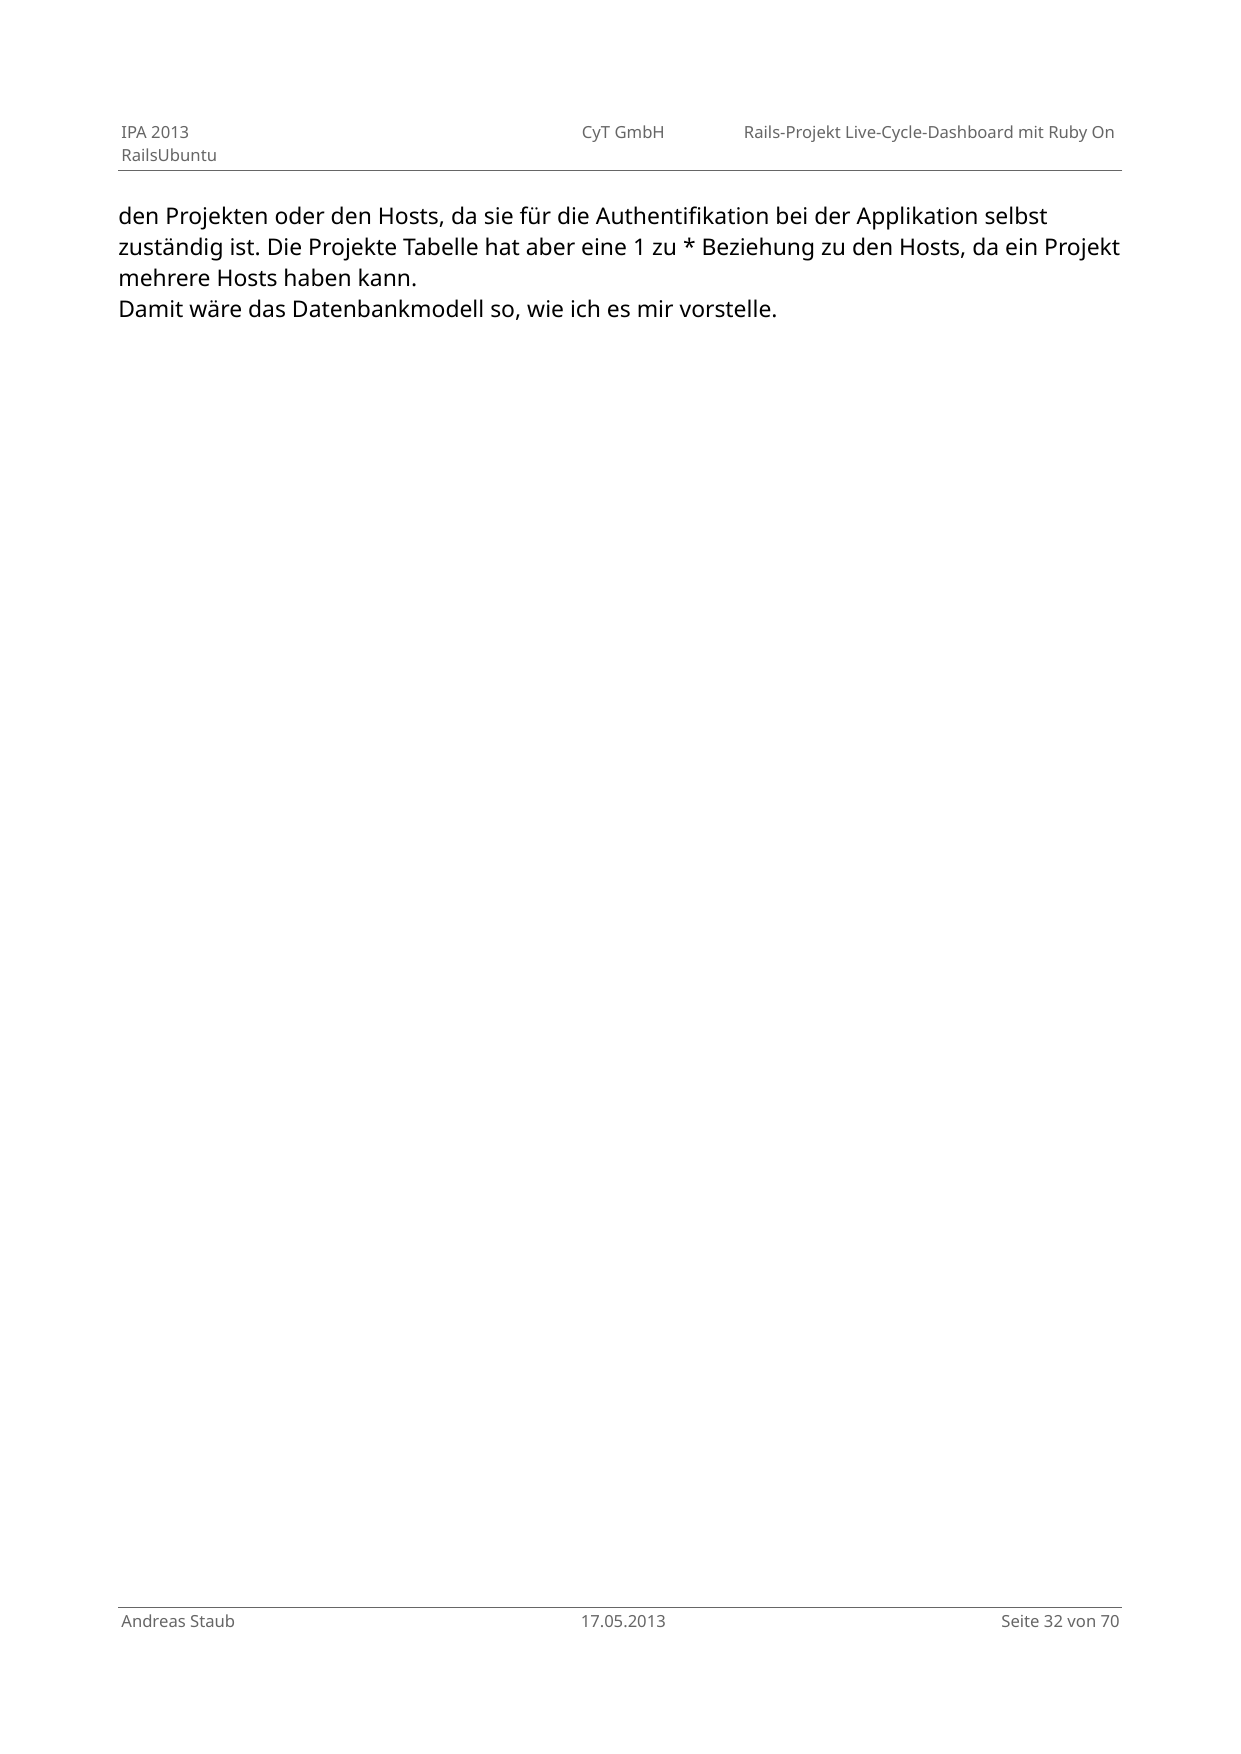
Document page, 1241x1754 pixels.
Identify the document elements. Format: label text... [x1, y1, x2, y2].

text den Projekten oder den Hosts, da sie für die Authentifikation bei der Applikation selbst zuständig ist. Die Projekte Tabelle hat aber eine 1 zu * Beziehung zu den Hosts, da ein Projekt mehrere Hosts haben kann. [118, 200, 1122, 293]
text Damit wäre das Datenbankmodell so, wie ich es mir vorstelle. [118, 293, 1122, 325]
